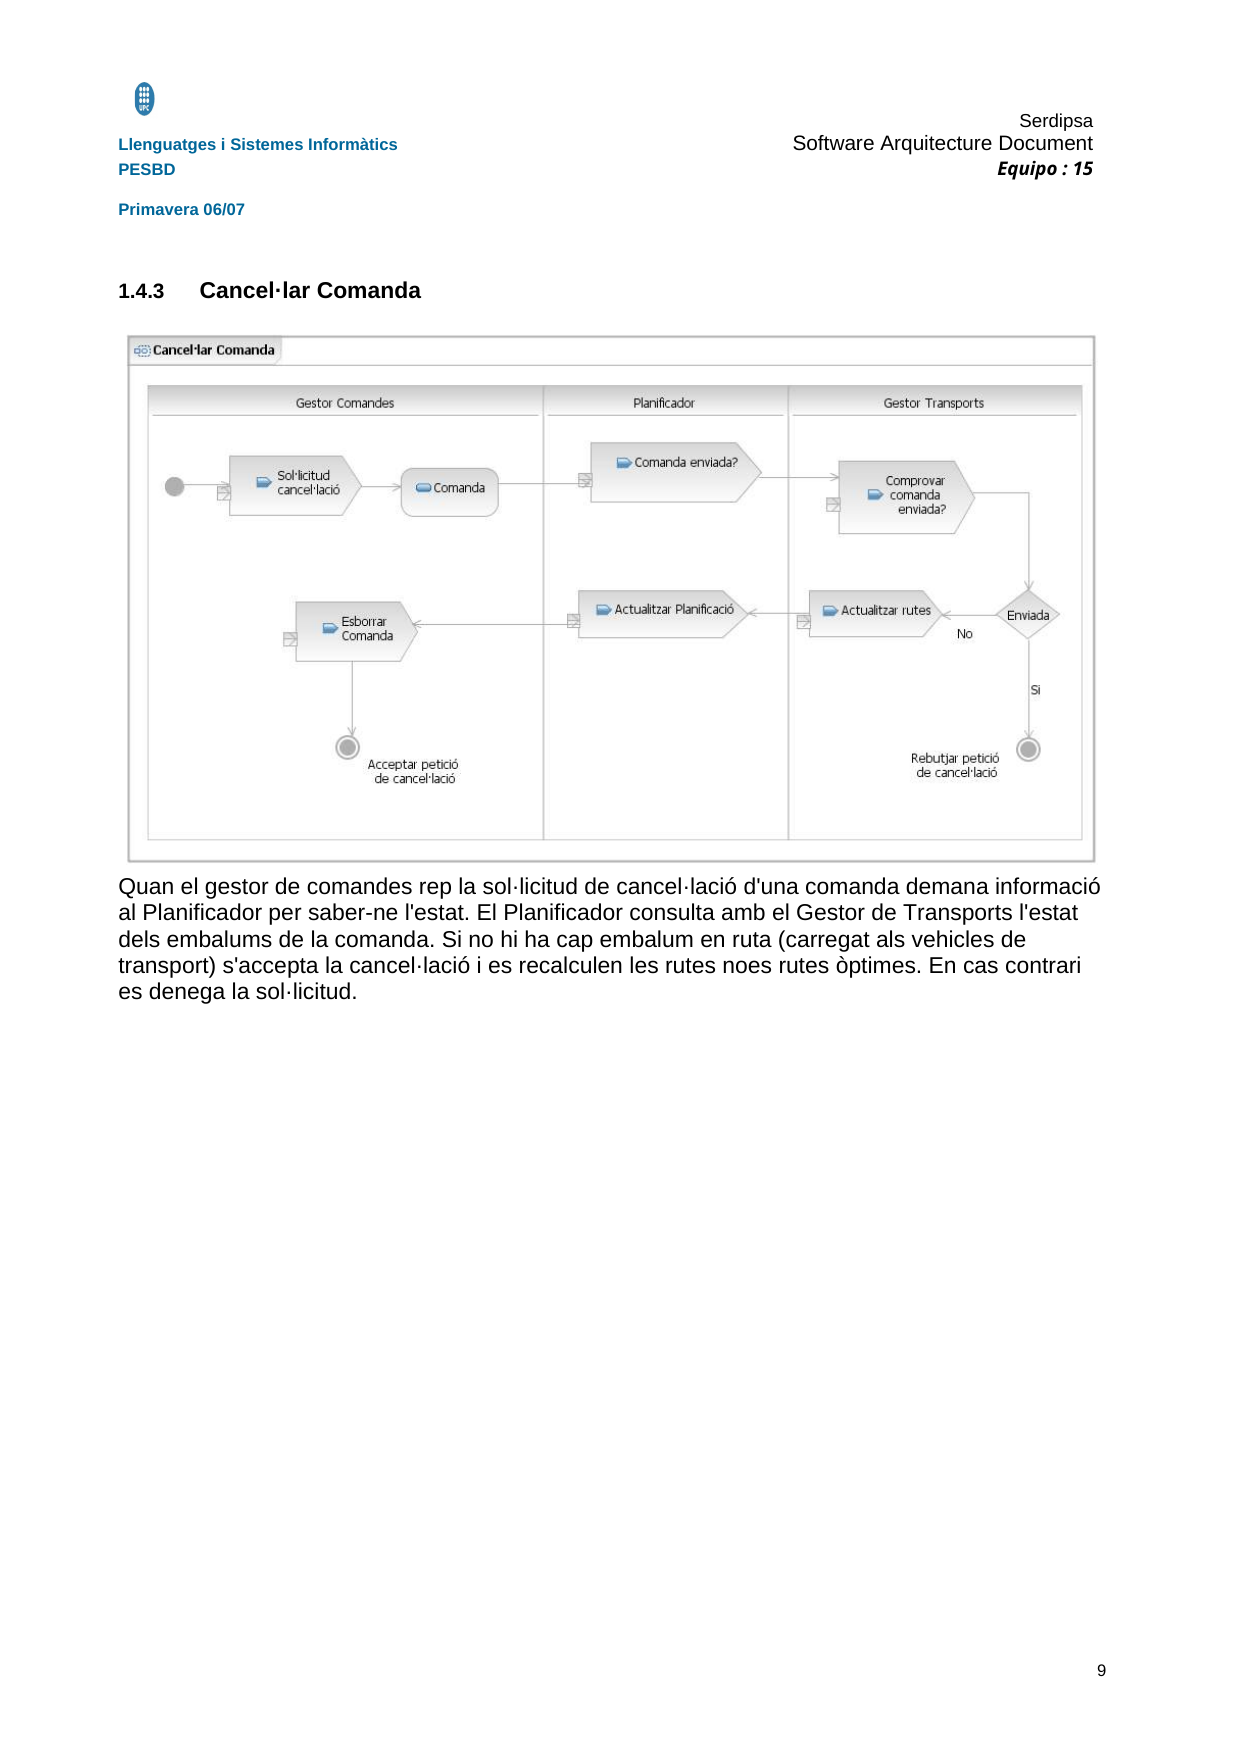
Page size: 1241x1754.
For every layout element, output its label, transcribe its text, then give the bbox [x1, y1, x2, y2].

text [118, 310, 1106, 326]
text Quan el gestor de comandes rep la sol·licitud de cancel·lació d'una comanda demana informació al Planificador per saber-ne l'estat. El Planificador consulta amb el Gestor de Transports l'estat dels embalums de la comanda. Si no hi ha cap embalum en ruta (carregat als vehicles de transport) s'accepta la cancel·lació i es recalculen les rutes noes rutes òptimes. En cas contrari es denega la sol·licitud. [118, 873, 1106, 1005]
subtitle Cancel·lar Comanda [118, 277, 1106, 303]
picture [118, 326, 1107, 873]
